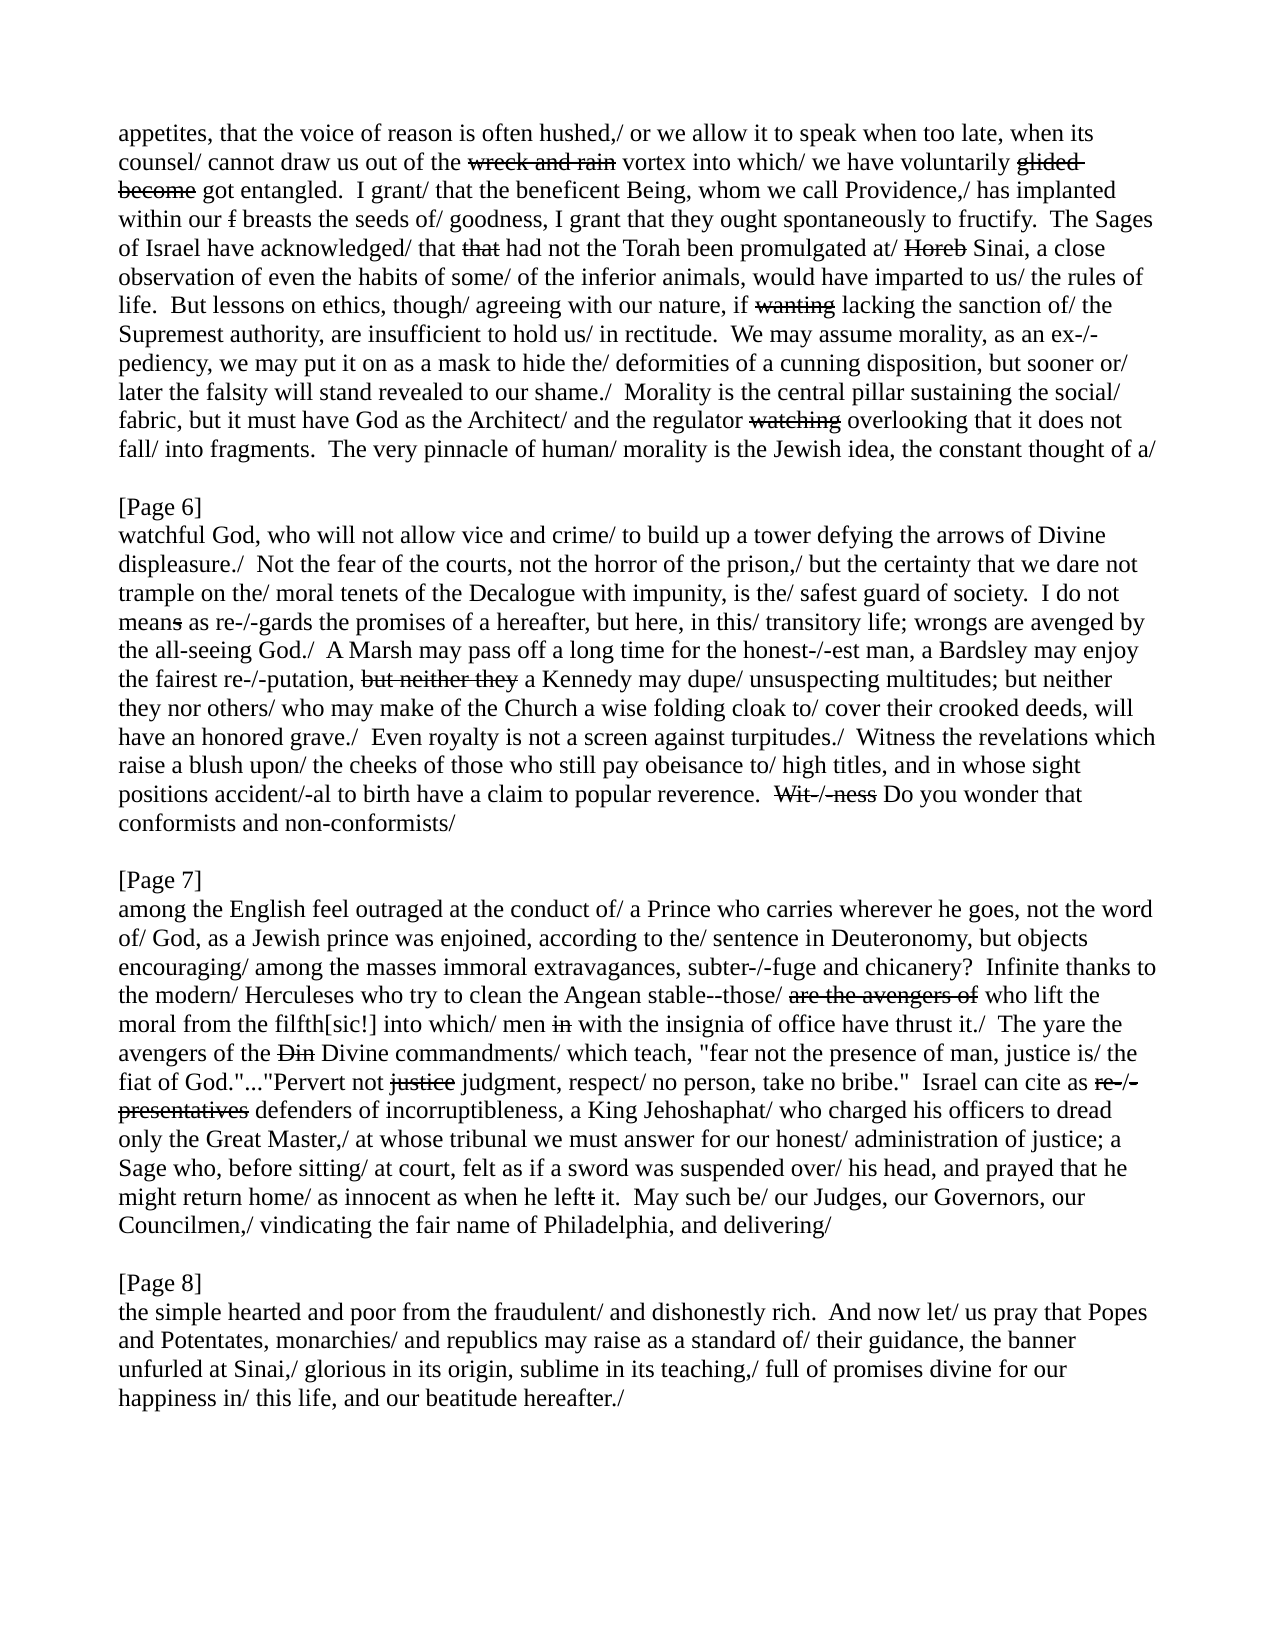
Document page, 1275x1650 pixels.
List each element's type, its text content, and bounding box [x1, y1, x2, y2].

text among the English feel outraged at the conduct of/ a Prince who carries wherever he goes, not the word of/ God, as a Jewish prince was enjoined, according to the/ sentence in Deuteronomy, but objects encouraging/ among the masses immoral extravagances, subter-/-fuge and chicanery? Infinite thanks to the modern/ Herculeses who try to clean the Angean stable--those/ are the avengers of who lift the moral from the filfth[sic!] into which/ men in with the insignia of office have thrust it./ The yare the avengers of the Din Divine commandments/ which teach, "fear not the presence of man, justice is/ the fiat of God."..."Pervert not justice judgment, respect/ no person, take no bribe." Israel can cite as re-/-presentatives defenders of incorruptibleness, a King Jehoshaphat/ who charged his officers to dread only the Great Master,/ at whose tribunal we must answer for our honest/ administration of justice; a Sage who, before sitting/ at court, felt as if a sword was suspended over/ his head, and prayed that he might return home/ as innocent as when he leftt it. May such be/ our Judges, our Governors, our Councilmen,/ vindicating the fair name of Philadelphia, and delivering/ [118, 894, 1157, 1239]
text [Page 7] [118, 866, 1157, 894]
text [Page 8] [118, 1268, 1157, 1297]
text watchful God, who will not allow vice and crime/ to build up a tower defying the arrows of Divine displeasure./ Not the fear of the courts, not the horror of the prison,/ but the certainty that we dare not trample on the/ moral tenets of the Decalogue with impunity, is the/ safest guard of society. I do not means as re-/-gards the promises of a hereafter, but here, in this/ transitory life; wrongs are avenged by the all-seeing God./ A Marsh may pass off a long time for the honest-/-est man, a Bardsley may enjoy the fairest re-/-putation, but neither they a Kennedy may dupe/ unsuspecting multitudes; but neither they nor others/ who may make of the Church a wise folding cloak to/ cover their crooked deeds, will have an honored grave./ Even royalty is not a screen against turpitudes./ Witness the revelations which raise a blush upon/ the cheeks of those who still pay obeisance to/ high titles, and in whose sight positions accident/-al to birth have a claim to popular reverence. Wit-/-ness Do you wonder that conformists and non-conformists/ [118, 521, 1157, 837]
text the simple hearted and poor from the fraudulent/ and dishonestly rich. And now let/ us pray that Popes and Potentates, monarchies/ and republics may raise as a standard of/ their guidance, the banner unfurled at Sinai,/ glorious in its origin, sublime in its teaching,/ full of promises divine for our happiness in/ this life, and our beatitude hereafter./ [118, 1297, 1157, 1412]
text [Page 6] [118, 492, 1157, 521]
text appetites, that the voice of reason is often hushed,/ or we allow it to speak when too late, when its counsel/ cannot draw us out of the wreck and rain vortex into which/ we have voluntarily glided become got entangled. I grant/ that the beneficent Being, whom we call Providence,/ has implanted within our f breasts the seeds of/ goodness, I grant that they ought spontaneously to fructify. The Sages of Israel have acknowledged/ that that had not the Torah been promulgated at/ Horeb Sinai, a close observation of even the habits of some/ of the inferior animals, would have imparted to us/ the rules of life. But lessons on ethics, though/ agreeing with our nature, if wanting lacking the sanction of/ the Supremest authority, are insufficient to hold us/ in rectitude. We may assume morality, as an ex-/-pediency, we may put it on as a mask to hide the/ deformities of a cunning disposition, but sooner or/ later the falsity will stand revealed to our shame./ Morality is the central pillar sustaining the social/ fabric, but it must have God as the Architect/ and the regulator watching overlooking that it does not fall/ into fragments. The very pinnacle of human/ morality is the Jewish idea, the constant thought of a/ [118, 118, 1157, 463]
